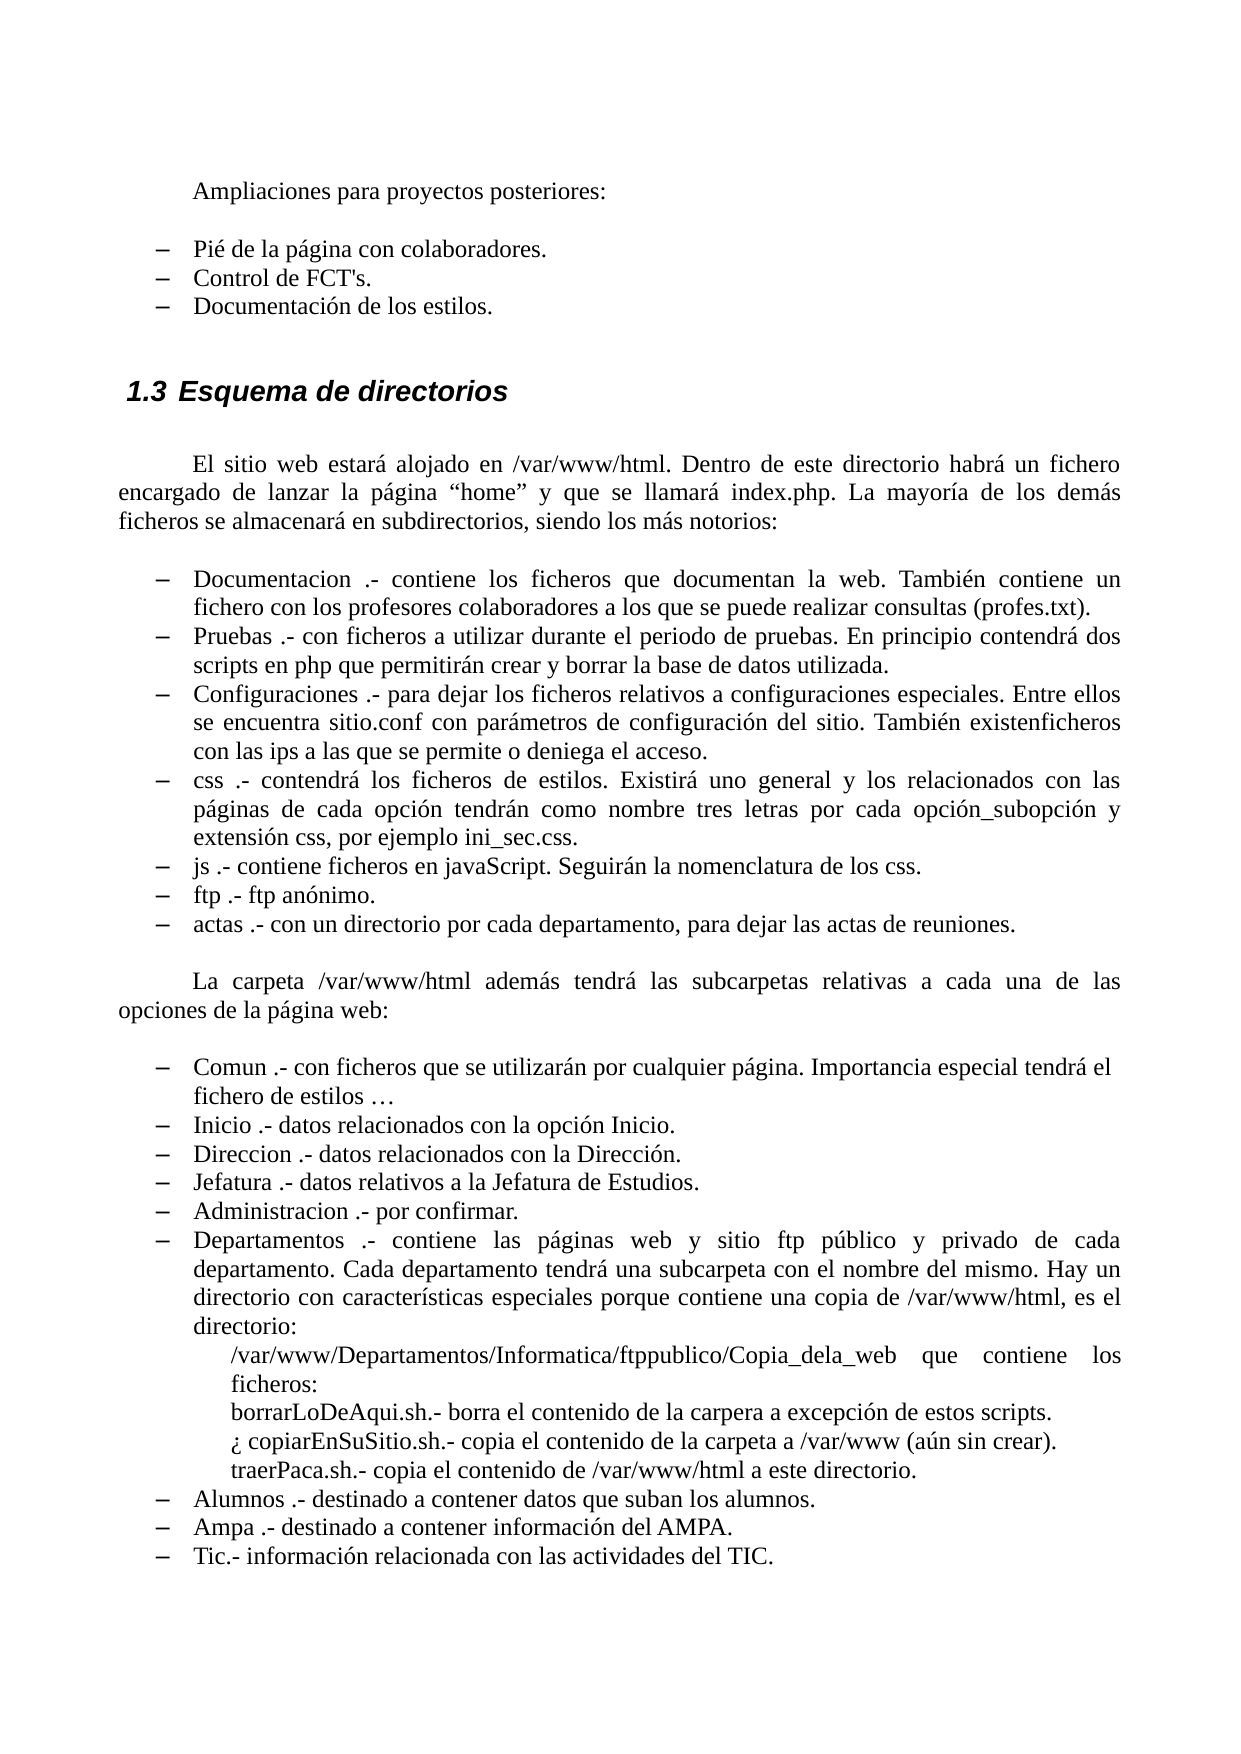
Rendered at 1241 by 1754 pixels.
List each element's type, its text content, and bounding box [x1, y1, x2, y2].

list Pruebas .- con ficheros a utilizar durante el periodo de pruebas. En principio contendrá dos scripts en php que permitirán crear y borrar la base de datos utilizada. [156, 621, 1122, 679]
list Comun .- con ficheros que se utilizarán por cualquier página. Importancia especial tendrá el fichero de estilos … [156, 1052, 1122, 1110]
list Ampa .- destinado a contener información del AMPA. [156, 1512, 1122, 1541]
list Administracion .- por confirmar. [156, 1196, 1122, 1225]
text El sitio web estará alojado en /var/www/html. Dentro de este directorio habrá un fichero encargado de lanzar la página “home” y que se llamará index.php. La mayoría de los demás ficheros se almacenará en subdirectorios, siendo los más notorios: [118, 449, 1122, 535]
text La carpeta /var/www/html además tendrá las subcarpetas relativas a cada una de las opciones de la página web: [118, 966, 1122, 1024]
subtitle Esquema de directorios [118, 374, 1122, 407]
list Inicio .- datos relacionados con la opción Inicio. [156, 1110, 1122, 1139]
list Departamentos .- contiene las páginas web y sitio ftp público y privado de cada departamento. Cada departamento tendrá una subcarpeta con el nombre del mismo. Hay un directorio con características especiales porque contiene una copia de /var/www/html, es el directorio: [156, 1225, 1122, 1340]
list ¿ copiarEnSuSitio.sh.- copia el contenido de la carpeta a /var/www (aún sin crear). [193, 1426, 1122, 1455]
list Alumnos .- destinado a contener datos que suban los alumnos. [156, 1484, 1122, 1512]
list Jefatura .- datos relativos a la Jefatura de Estudios. [156, 1167, 1122, 1196]
list Control de FCT's. [156, 263, 1122, 291]
list Pié de la página con colaboradores. [156, 234, 1122, 263]
list borrarLoDeAqui.sh.- borra el contenido de la carpera a excepción de estos scripts. [193, 1397, 1122, 1426]
text Ampliaciones para proyectos posteriores: [118, 176, 1122, 205]
list /var/www/Departamentos/Informatica/ftppublico/Copia_dela_web que contiene los ficheros: [193, 1340, 1122, 1397]
list css .- contendrá los ficheros de estilos. Existirá uno general y los relacionados con las páginas de cada opción tendrán como nombre tres letras por cada opción_subopción y extensión css, por ejemplo ini_sec.css. [156, 765, 1122, 851]
list actas .- con un directorio por cada departamento, para dejar las actas de reuniones. [156, 909, 1122, 937]
list traerPaca.sh.- copia el contenido de /var/www/html a este directorio. [193, 1455, 1122, 1484]
list js .- contiene ficheros en javaScript. Seguirán la nomenclatura de los css. [156, 851, 1122, 880]
list Direccion .- datos relacionados con la Dirección. [156, 1139, 1122, 1167]
list Documentación de los estilos. [156, 291, 1122, 320]
list Documentacion .- contiene los ficheros que documentan la web. También contiene un fichero con los profesores colaboradores a los que se puede realizar consultas (profes.txt). [156, 564, 1122, 621]
list Tic.- información relacionada con las actividades del TIC. [156, 1541, 1122, 1570]
list ftp .- ftp anónimo. [156, 880, 1122, 909]
list Configuraciones .- para dejar los ficheros relativos a configuraciones especiales. Entre ellos se encuentra sitio.conf con parámetros de configuración del sitio. También existenficheros con las ips a las que se permite o deniega el acceso. [156, 679, 1122, 765]
